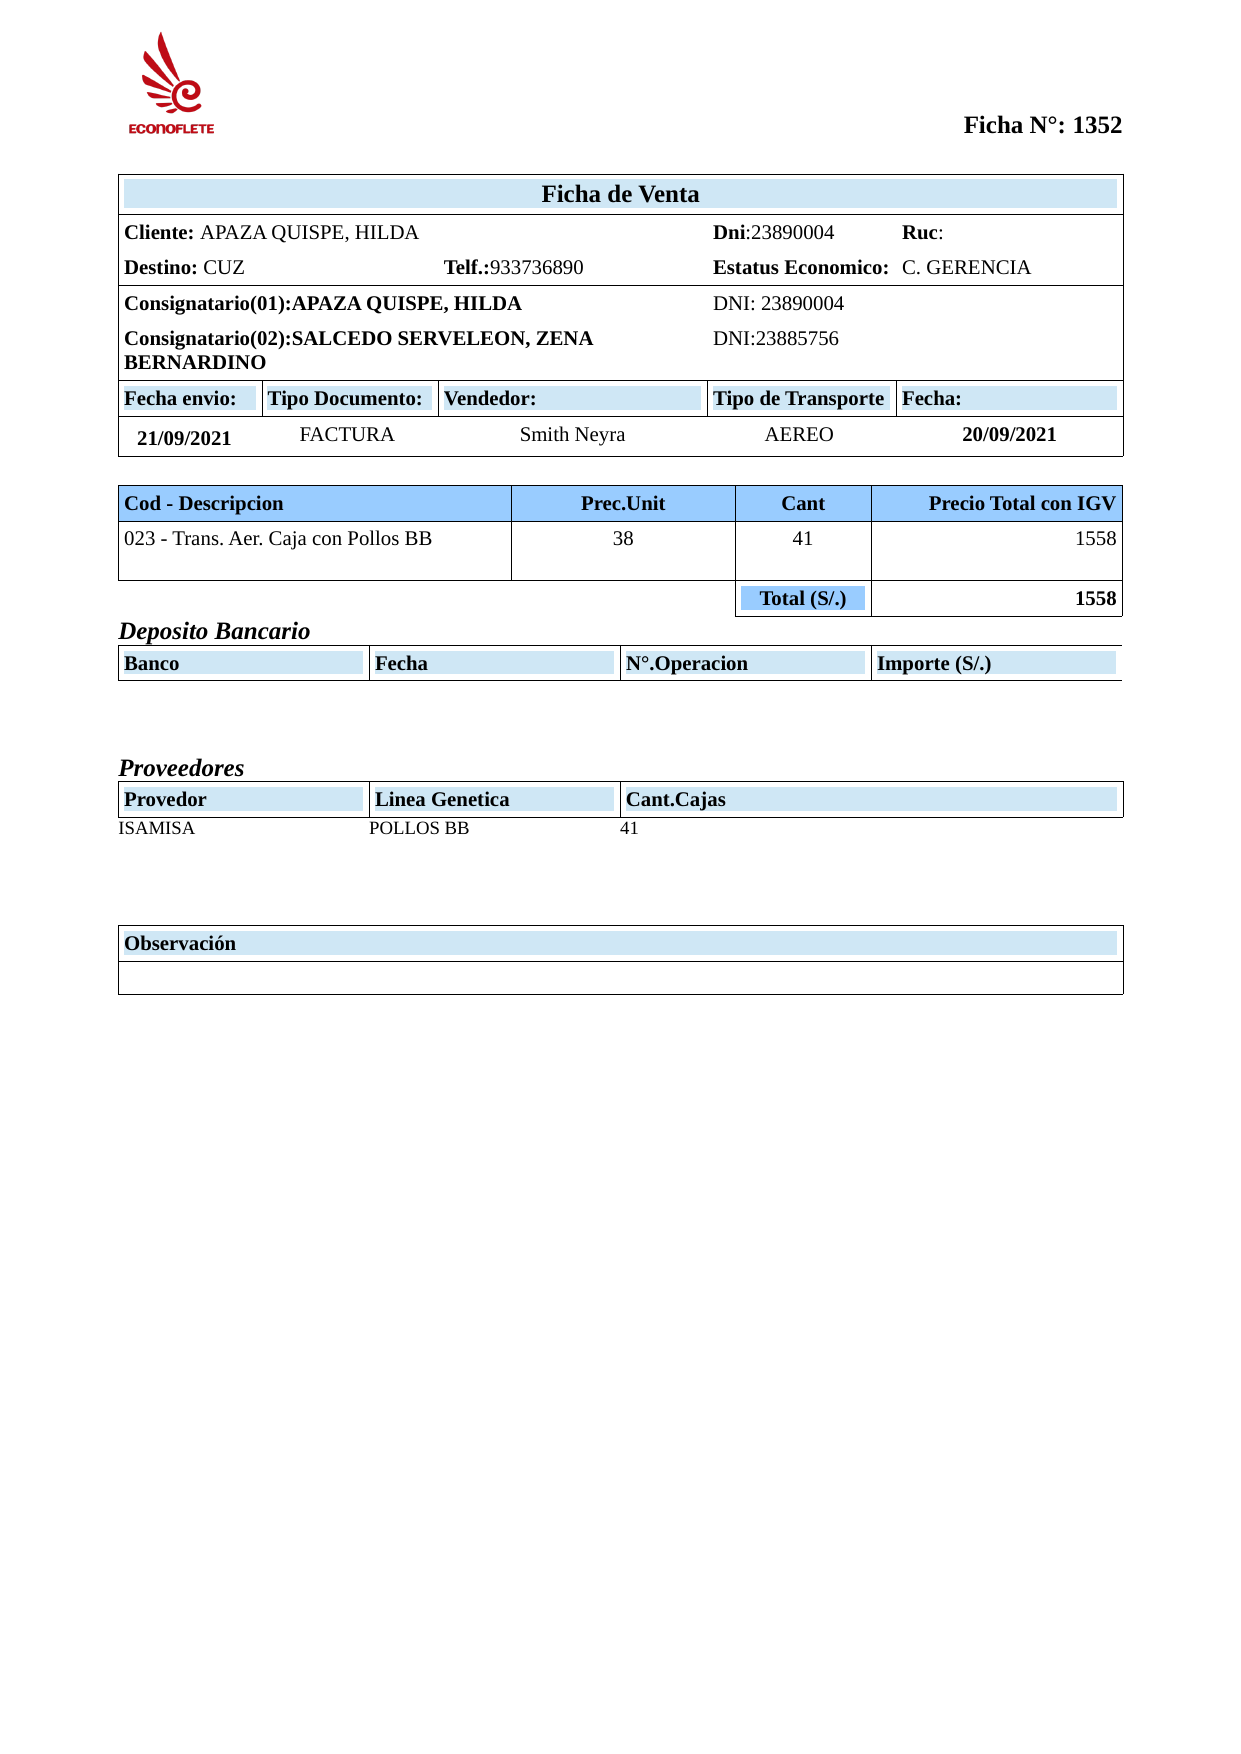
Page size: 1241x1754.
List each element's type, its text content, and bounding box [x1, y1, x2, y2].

table_cell 38 [512, 522, 735, 580]
table_cell [620, 729, 871, 753]
table_cell [118, 882, 369, 903]
table_cell FACTURA [262, 417, 438, 456]
table_cell [620, 705, 871, 728]
table_cell 20/09/2021 [896, 417, 1123, 456]
table_cell C. GERENCIA [896, 249, 1123, 285]
table_cell Dni:23890004 [707, 215, 896, 249]
table_cell 41 [736, 522, 871, 580]
table_cell 41 [620, 818, 1123, 839]
table_cell ISAMISA [118, 818, 369, 839]
table_cell AEREO [707, 417, 896, 456]
text Deposito Bancario [118, 616, 1122, 645]
table_cell Consignatario(01):APAZA QUISPE, HILDA [119, 286, 707, 321]
table_header Provedor [119, 782, 369, 817]
table_cell [369, 681, 620, 704]
table_cell [620, 860, 1123, 882]
table_cell [369, 882, 620, 903]
table_cell [871, 681, 1122, 704]
table_header Cod - Descripcion [119, 486, 511, 521]
table_header Ficha de Venta [119, 175, 1123, 214]
table_cell Ruc: [896, 215, 1123, 249]
table_header N°.Operacion [621, 646, 871, 680]
table_cell [620, 882, 1123, 903]
table_cell [369, 839, 620, 860]
table_cell [871, 729, 1122, 753]
table_cell [118, 581, 511, 616]
table_cell 21/09/2021 [119, 417, 262, 456]
table_cell Telf.:933736890 [438, 249, 707, 285]
table_cell Estatus Economico: [707, 249, 896, 285]
table_cell [118, 729, 369, 753]
table_cell [118, 705, 369, 728]
table_cell DNI:23885756 [707, 321, 1123, 380]
table_cell [620, 681, 871, 704]
table_cell 1558 [872, 581, 1122, 616]
table_cell [118, 903, 369, 925]
table_cell Cliente: APAZA QUISPE, HILDA [119, 215, 707, 249]
table_cell Consignatario(02):SALCEDO SERVELEON, ZENA BERNARDINO [119, 321, 707, 380]
table_cell [620, 839, 1123, 860]
table_cell 023 - Trans. Aer. Caja con Pollos BB [119, 522, 511, 580]
table_cell [369, 729, 620, 753]
table_cell [511, 581, 735, 616]
table_cell Tipo Documento: [263, 381, 438, 416]
table_header Cant.Cajas [621, 782, 1123, 817]
table_header Precio Total con IGV [872, 486, 1122, 521]
table_header Cant [736, 486, 871, 521]
table_cell [118, 681, 369, 704]
table_cell Tipo de Transporte [708, 381, 896, 416]
table_cell [871, 705, 1122, 728]
table_header Importe (S/.) [872, 646, 1122, 680]
text Proveedores [118, 753, 1122, 781]
table_cell [119, 962, 1123, 994]
table_cell [369, 860, 620, 882]
table_cell [620, 903, 1123, 925]
table_cell DNI: 23890004 [707, 286, 1123, 321]
table_cell [118, 839, 369, 860]
table_header Linea Genetica [370, 782, 620, 817]
table_cell Smith Neyra [438, 417, 707, 456]
table_cell POLLOS BB [369, 818, 620, 839]
table_cell [369, 903, 620, 925]
table_cell [369, 705, 620, 728]
table_cell Destino: CUZ [119, 249, 438, 285]
table_cell [118, 860, 369, 882]
table_cell Fecha: [897, 381, 1123, 416]
table_cell Fecha envio: [119, 381, 262, 416]
table_cell Vendedor: [439, 381, 707, 416]
table_cell Total (S/.) [736, 581, 871, 616]
table_header Observación [119, 926, 1123, 961]
table_header Fecha [370, 646, 620, 680]
picture [118, 31, 225, 134]
table_header Banco [119, 646, 369, 680]
table_header Prec.Unit [512, 486, 735, 521]
table_cell 1558 [872, 522, 1122, 580]
